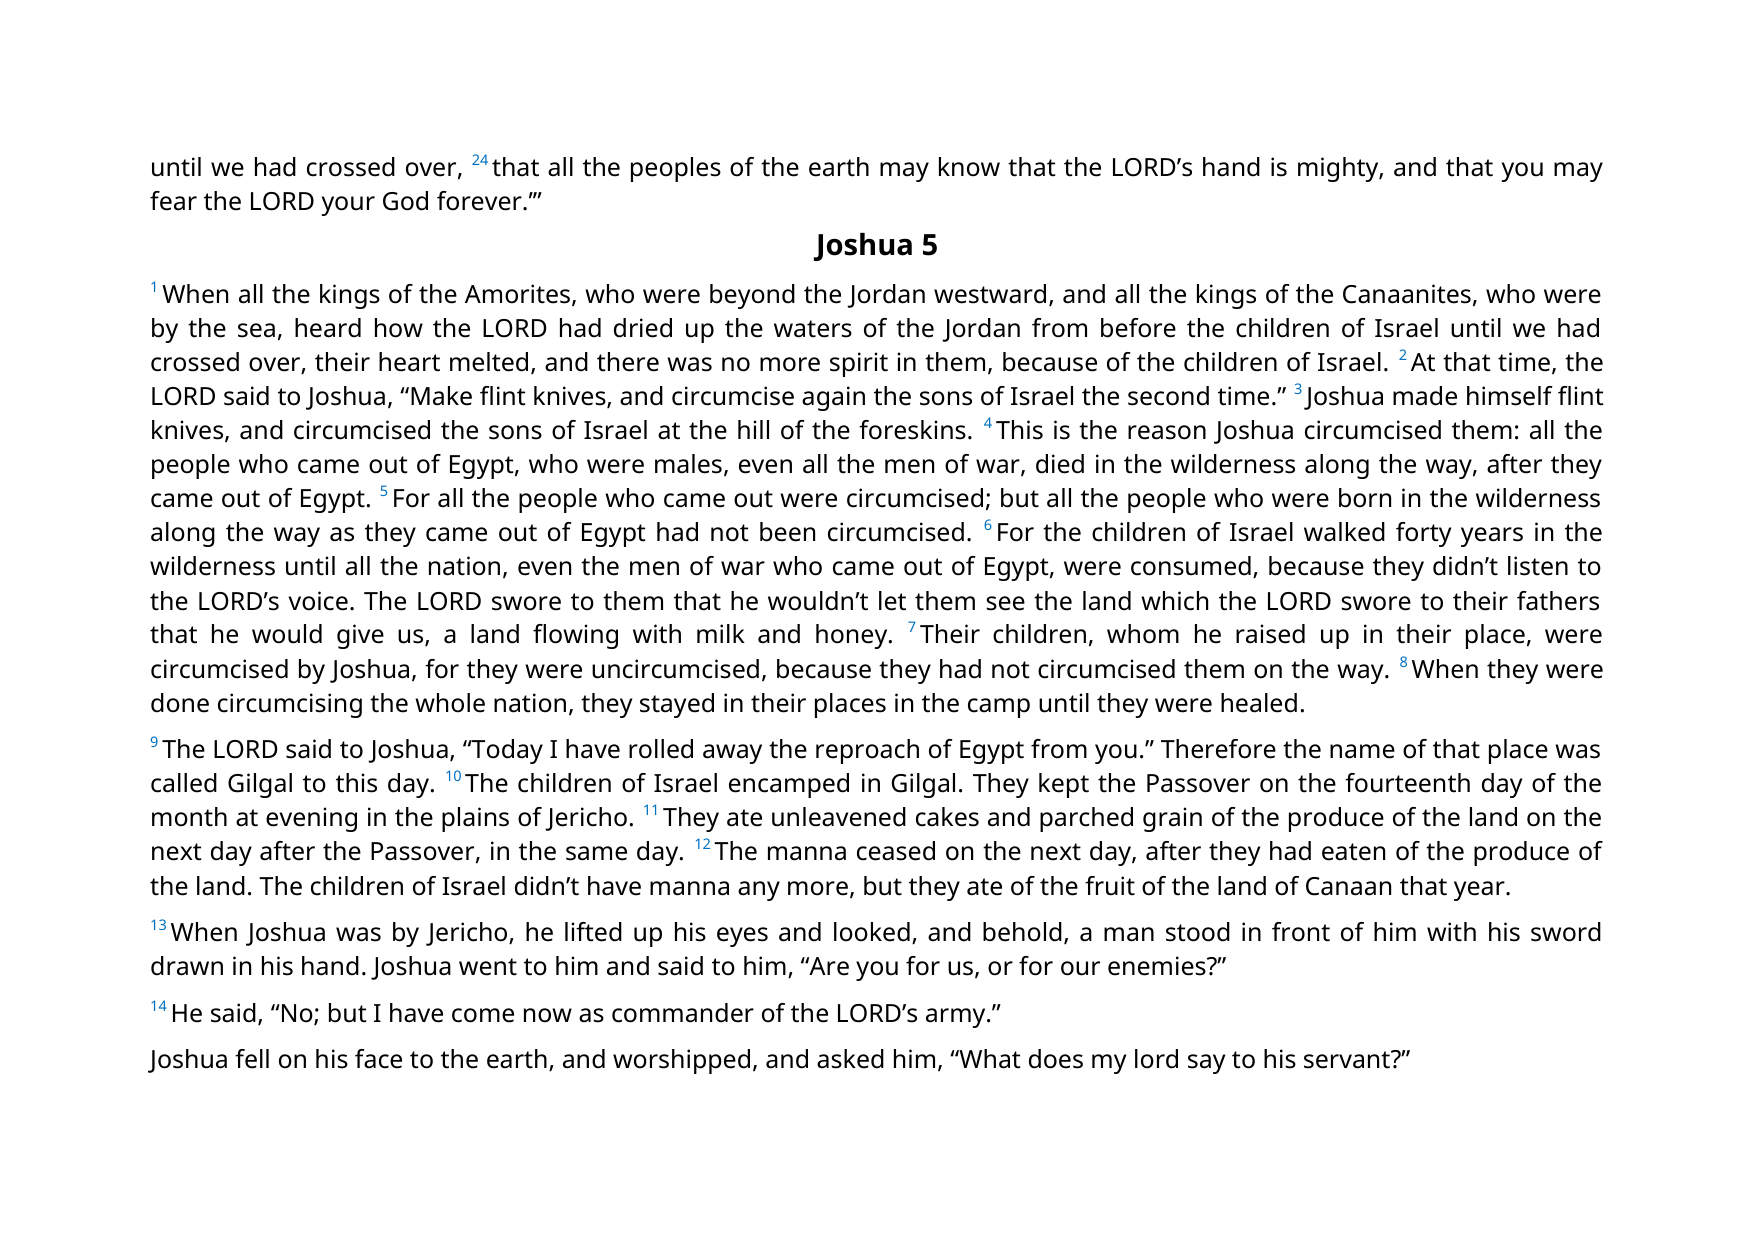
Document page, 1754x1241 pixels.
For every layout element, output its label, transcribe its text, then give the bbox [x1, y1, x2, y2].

text 1 When all the kings of the Amorites, who were beyond the Jordan westward, and all the kings of the Canaanites, who were by the sea, heard how the LORD had dried up the waters of the Jordan from before the children of Israel until we had crossed over, their heart melted, and there was no more spirit in them, because of the children of Israel. 2 At that time, the LORD said to Joshua, “Make flint knives, and circumcise again the sons of Israel the second time.” 3 Joshua made himself flint knives, and circumcised the sons of Israel at the hill of the foreskins. 4 This is the reason Joshua circumcised them: all the people who came out of Egypt, who were males, even all the men of war, died in the wilderness along the way, after they came out of Egypt. 5 For all the people who came out were circumcised; but all the people who were born in the wilderness along the way as they came out of Egypt had not been circumcised. 6 For the children of Israel walked forty years in the wilderness until all the nation, even the men of war who came out of Egypt, were consumed, because they didn’t listen to the LORD’s voice. The LORD swore to them that he wouldn’t let them see the land which the LORD swore to their fathers that he would give us, a land flowing with milk and honey. 7 Their children, whom he raised up in their place, were circumcised by Joshua, for they were uncircumcised, because they had not circumcised them on the way. 8 When they were done circumcising the whole nation, they stayed in their places in the camp until they were healed. [150, 277, 1604, 719]
text 14 He said, “No; but I have come now as commander of the LORD’s army.” [150, 995, 1604, 1029]
text until we had crossed over, 24 that all the peoples of the earth may know that the LORD’s hand is mighty, and that you may fear the LORD your God forever.’” [150, 150, 1604, 218]
text Joshua fell on his face to the earth, and worshipped, and asked him, “What does my lord say to his servant?” [150, 1042, 1604, 1076]
text Joshua 5 [150, 224, 1604, 264]
text 13 When Joshua was by Jericho, he lifted up his eyes and looked, and behold, a man stood in front of him with his sword drawn in his hand. Joshua went to him and said to him, “Are you for us, or for our enemies?” [150, 915, 1604, 983]
text 9 The LORD said to Joshua, “Today I have rolled away the reproach of Egypt from you.” Therefore the name of that place was called Gilgal to this day. 10 The children of Israel encamped in Gilgal. They kept the Passover on the fourteenth day of the month at evening in the plains of Jericho. 11 They ate unleavened cakes and parched grain of the produce of the land on the next day after the Passover, in the same day. 12 The manna ceased on the next day, after they had eaten of the produce of the land. The children of Israel didn’t have manna any more, but they ate of the fruit of the land of Canaan that year. [150, 732, 1604, 902]
